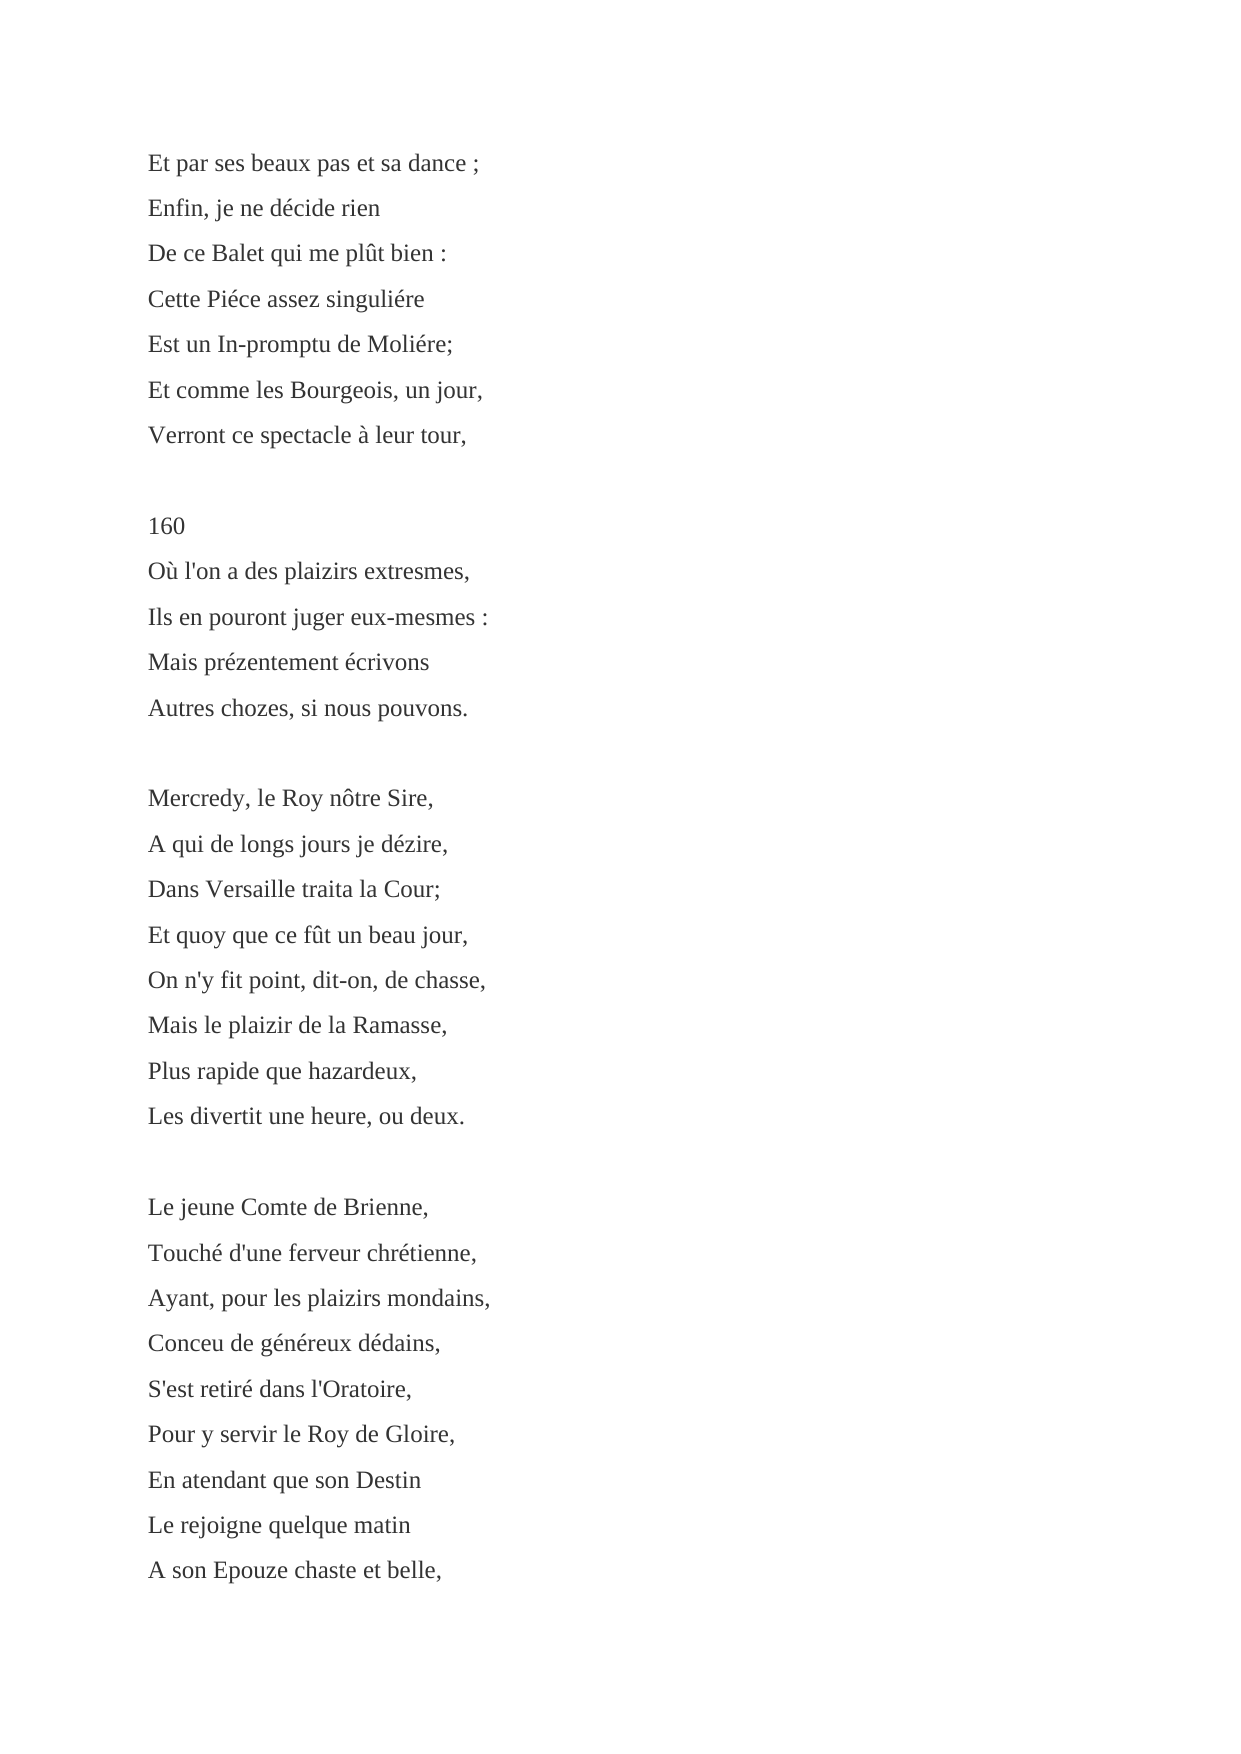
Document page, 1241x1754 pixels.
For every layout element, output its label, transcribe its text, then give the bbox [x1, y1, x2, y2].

text Touché d'une ferveur chrétienne, [148, 1238, 1093, 1266]
text Ayant, pour les plaizirs mondains, [148, 1283, 1093, 1312]
text Plus rapide que hazardeux, [148, 1056, 1093, 1085]
text En atendant que son Destin [148, 1465, 1093, 1493]
text Pour y servir le Roy de Gloire, [148, 1419, 1093, 1448]
text Verront ce spectacle à leur tour, [148, 420, 1093, 449]
text Et par ses beaux pas et sa dance ; [148, 148, 1093, 176]
text Cette Piéce assez singuliére [148, 284, 1093, 313]
text Où l'on a des plaizirs extresmes, [148, 556, 1093, 585]
text 160 [148, 511, 1093, 540]
text Et quoy que ce fût un beau jour, [148, 920, 1093, 948]
text Est un In-promptu de Moliére; [148, 329, 1093, 358]
text Les divertit une heure, ou deux. [148, 1101, 1093, 1130]
text A qui de longs jours je dézire, [148, 829, 1093, 858]
text Et comme les Bourgeois, un jour, [148, 375, 1093, 403]
text Mercredy, le Roy nôtre Sire, [148, 783, 1093, 812]
text Enfin, je ne décide rien [148, 193, 1093, 222]
text Conceu de généreux dédains, [148, 1328, 1093, 1357]
text Dans Versaille traita la Cour; [148, 874, 1093, 903]
text On n'y fit point, dit-on, de chasse, [148, 965, 1093, 994]
text De ce Balet qui me plût bien : [148, 238, 1093, 267]
text Mais prézentement écrivons [148, 647, 1093, 676]
text A son Epouze chaste et belle, [148, 1556, 1093, 1584]
text Mais le plaizir de la Ramasse, [148, 1011, 1093, 1039]
text S'est retiré dans l'Oratoire, [148, 1374, 1093, 1403]
text Autres chozes, si nous pouvons. [148, 693, 1093, 721]
text Le rejoigne quelque matin [148, 1510, 1093, 1539]
text Le jeune Comte de Brienne, [148, 1192, 1093, 1221]
text Ils en pouront juger eux-mesmes : [148, 602, 1093, 631]
